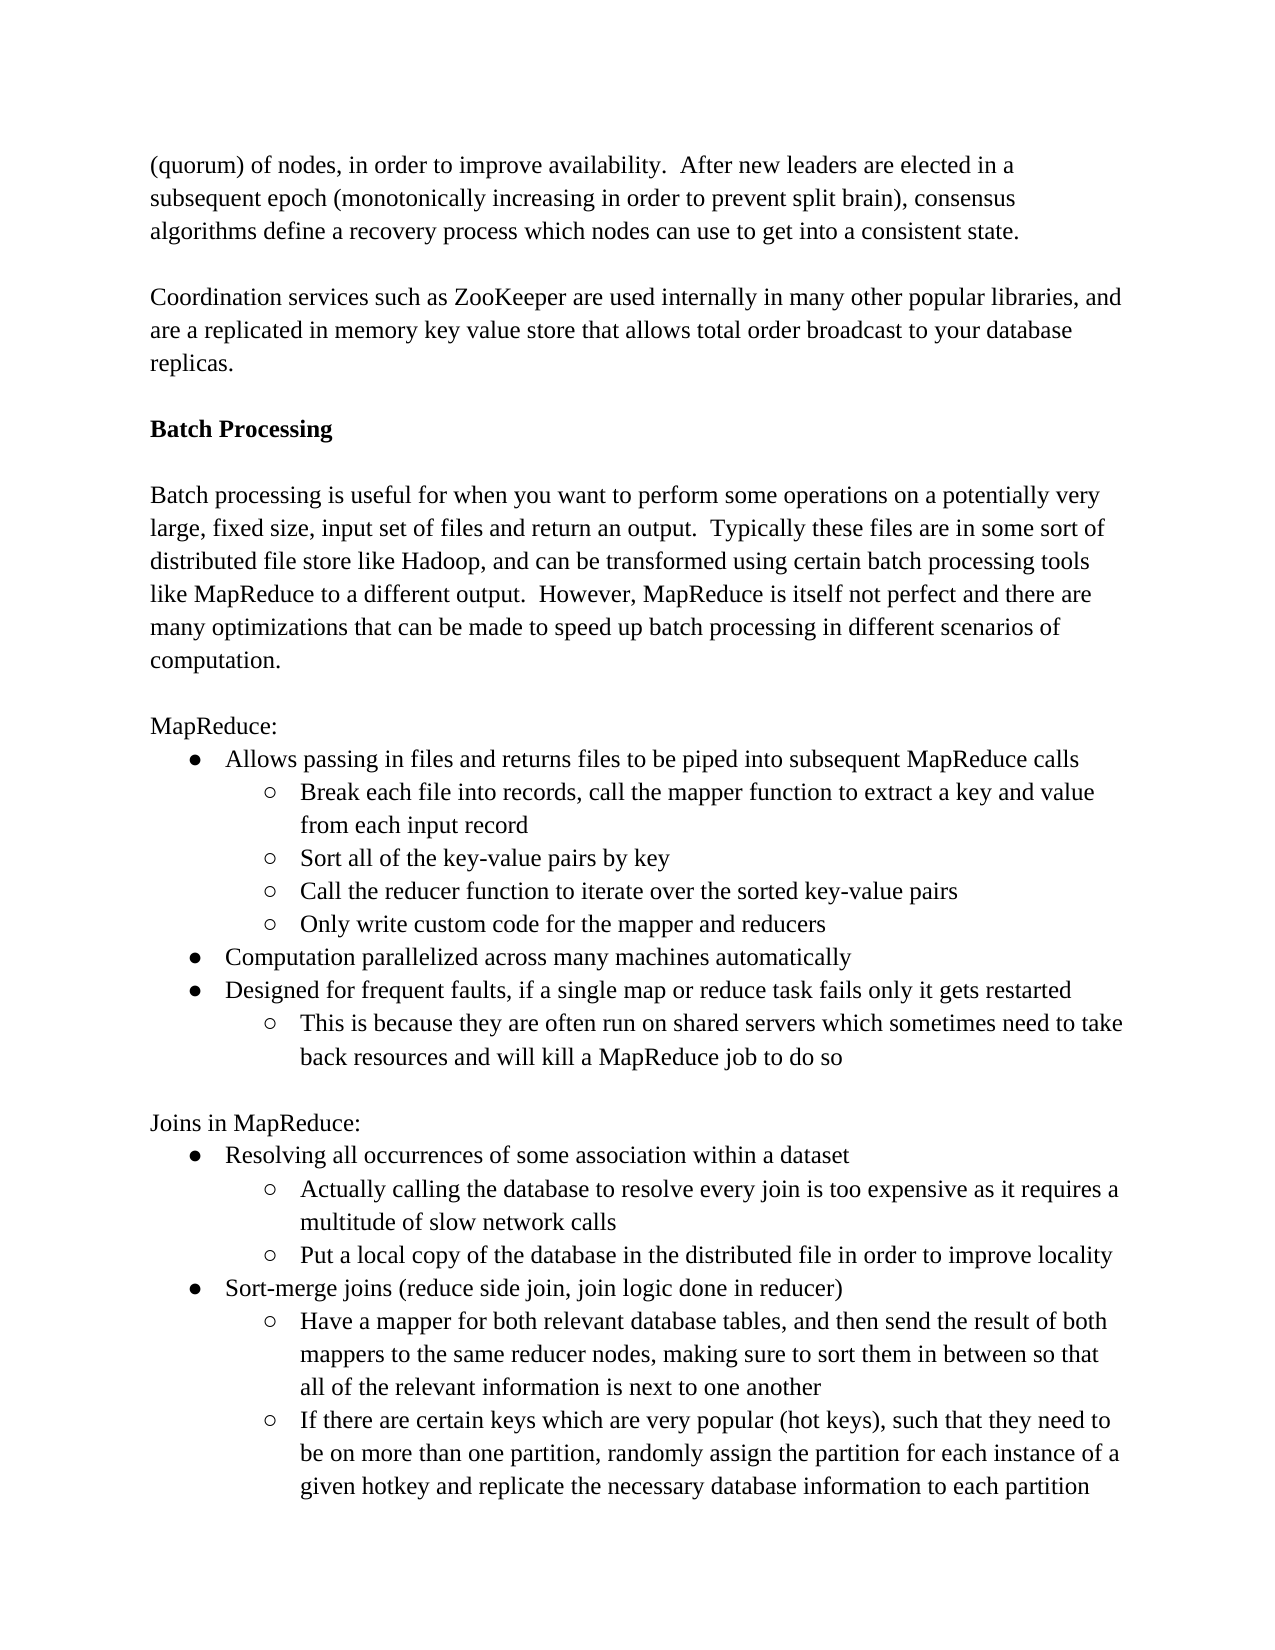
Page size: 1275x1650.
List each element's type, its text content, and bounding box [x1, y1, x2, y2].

list Only write custom code for the mapper and reducers [262, 909, 1125, 938]
list Resolving all occurrences of some association within a dataset [187, 1141, 1125, 1169]
text Batch Processing [150, 414, 1125, 443]
list Put a local copy of the database in the distributed file in order to improve locality [262, 1240, 1125, 1268]
list Computation parallelized across many machines automatically [187, 942, 1125, 971]
list Have a mapper for both relevant database tables, and then send the result of both mappers to the same reducer nodes, making sure to sort them in between so that all of the relevant information is next to one another [262, 1306, 1125, 1401]
list Actually calling the database to resolve every join is too expensive as it requires a multitude of slow network calls [262, 1174, 1125, 1235]
text Coordination services such as ZooKeeper are used internally in many other popular libraries, and are a replicated in memory key value store that allows total order broadcast to your database replicas. [150, 282, 1125, 377]
list If there are certain keys which are very popular (hot keys), such that they need to be on more than one partition, randomly assign the partition for each instance of a given hotkey and replicate the necessary database information to each partition [262, 1405, 1125, 1499]
list Call the reducer function to iterate over the sorted key-value pairs [262, 876, 1125, 905]
list This is because they are often run on shared servers which sometimes need to take back resources and will kill a MapReduce job to do so [262, 1008, 1125, 1070]
list Sort all of the key-value pairs by key [262, 843, 1125, 872]
text MapReduce: [150, 711, 1125, 740]
list Allows passing in files and returns files to be piped into subsequent MapReduce calls [187, 744, 1125, 773]
list Break each file into records, call the mapper function to extract a key and value from each input record [262, 777, 1125, 839]
list Sort-merge joins (reduce side join, join logic done in reducer) [187, 1273, 1125, 1301]
list Designed for frequent faults, if a single map or reduce task fails only it gets restarted [187, 976, 1125, 1004]
text Joins in MapReduce: [150, 1108, 1125, 1136]
text Batch processing is useful for when you want to perform some operations on a potentially very large, fixed size, input set of files and return an output. Typically these files are in some sort of distributed file store like Hadoop, and can be transformed using certain batch processing tools like MapReduce to a different output. However, MapReduce is itself not perfect and there are many optimizations that can be made to speed up batch processing in different scenarios of computation. [150, 480, 1125, 674]
text (quorum) of nodes, in order to improve availability. After new leaders are elected in a subsequent epoch (monotonically increasing in order to prevent split brain), consensus algorithms define a recovery process which nodes can use to get into a consistent state. [150, 150, 1125, 245]
